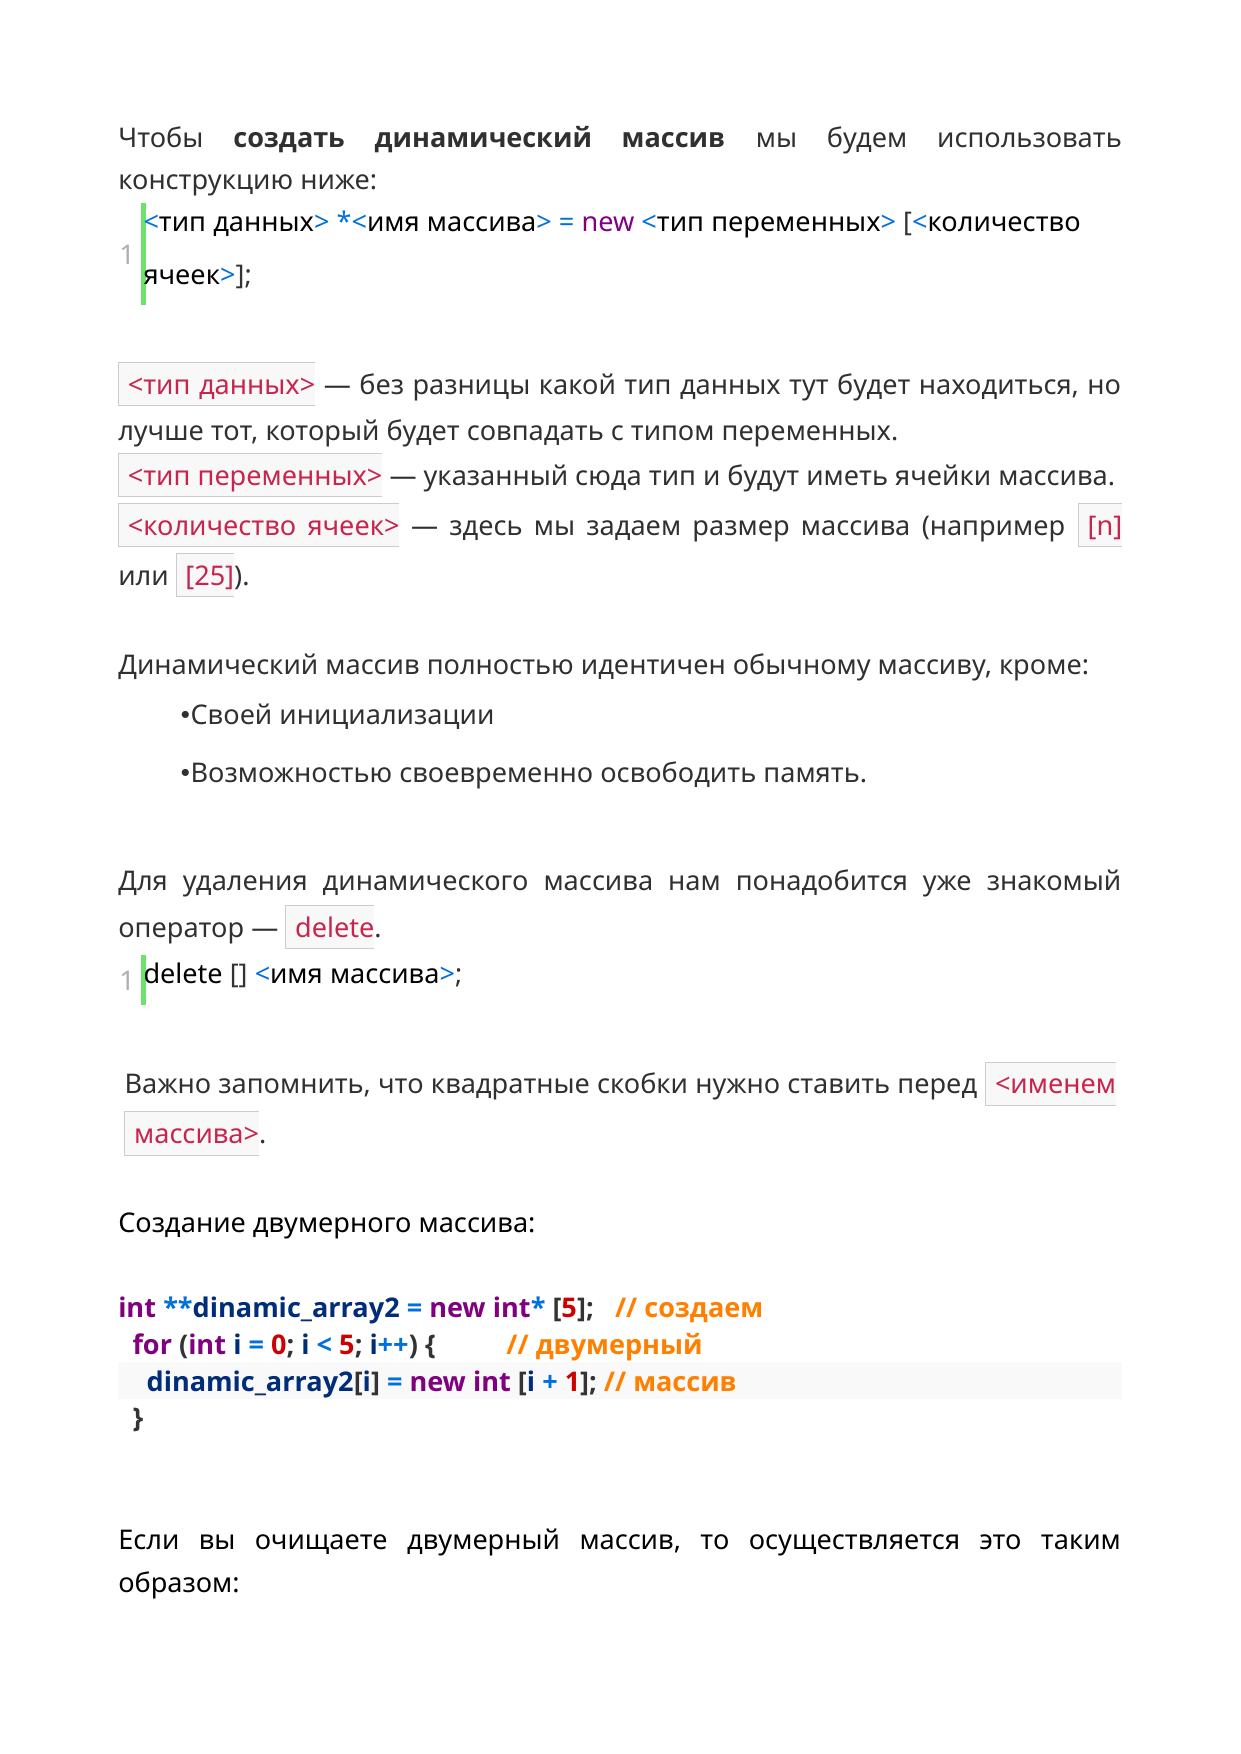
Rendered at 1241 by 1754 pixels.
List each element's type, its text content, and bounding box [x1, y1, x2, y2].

table_header 1 [118, 203, 141, 305]
text <тип переменных> — указанный сюда тип и будут иметь ячейки массива. [119, 453, 1122, 497]
text dinamic_array2[i] = new int [i + 1]; // массив [118, 1362, 1122, 1399]
text for (int i = 0; i < 5; i++) { // двумерный [118, 1325, 1122, 1362]
table_header delete [] <имя массива>; [146, 955, 487, 1004]
text <количество ячеек> — здесь мы задаем размер массива (например [n] или [25]). [118, 503, 1122, 596]
text <тип данных> — без разницы какой тип данных тут будет находиться, но лучше тот, который будет совпадать с типом переменных. [118, 362, 1122, 448]
text Важно запомнить, что квадратные скобки нужно ставить перед <именем массива>. [124, 1062, 1116, 1155]
table_header <тип данных> *<имя массива> = new <тип переменных> [<количество ячеек>]; [146, 203, 1122, 305]
table_header 1 [118, 955, 141, 1004]
list Возможностью своевременно освободить память. [118, 753, 1122, 790]
text Если вы очищаете двумерный массив, то осуществляется это таким образом: [118, 1521, 1122, 1600]
text } [118, 1399, 1122, 1436]
text Чтобы создать динамический массив мы будем использовать конструкцию ниже: [118, 118, 1122, 197]
text Для удаления динамического массива нам понадобится уже знакомый оператор — delete. [118, 862, 1122, 948]
text Создание двумерного массива: [118, 1203, 1122, 1240]
text int **dinamic_array2 = new int* [5]; // создаем [118, 1288, 1122, 1325]
list Своей инициализации [118, 695, 1122, 732]
text Динамический массив полностью идентичен обычному массиву, кроме: [118, 645, 1122, 682]
